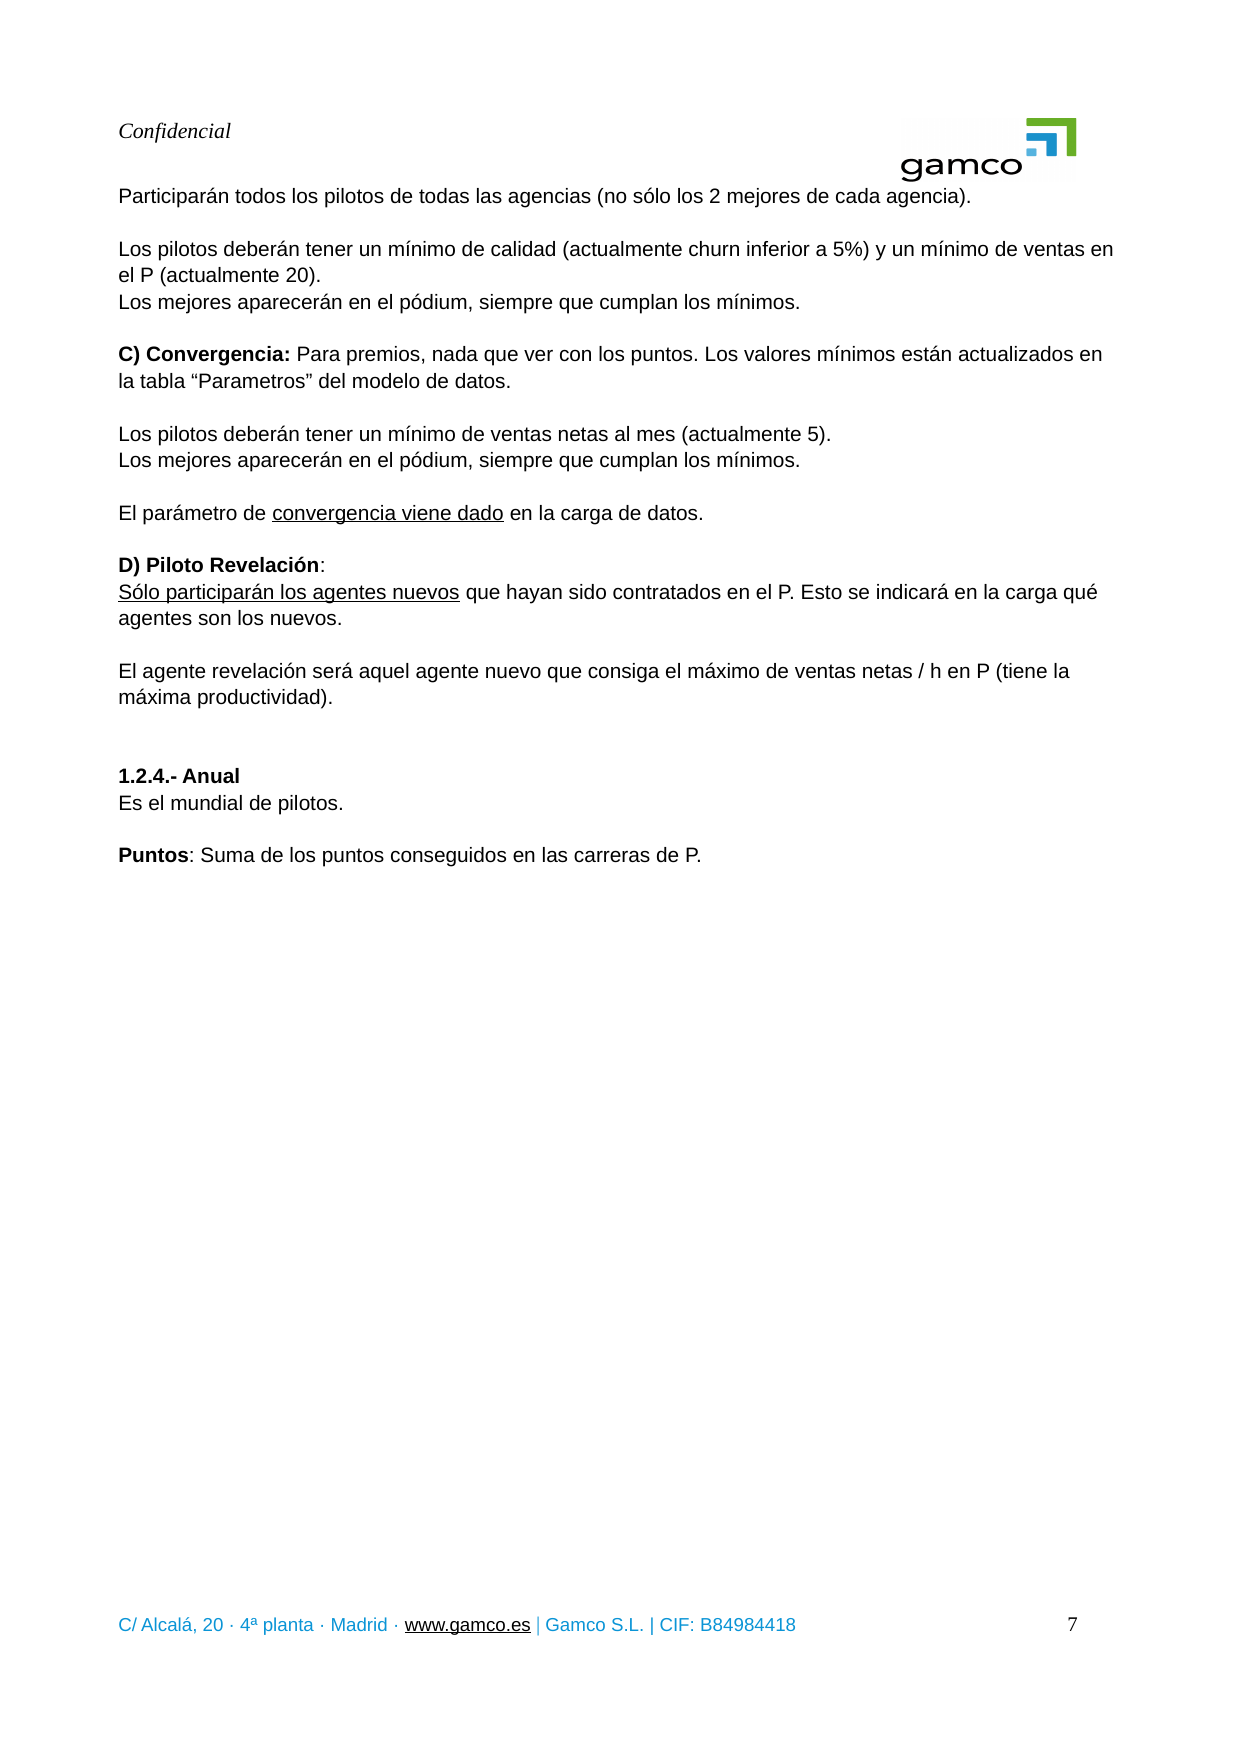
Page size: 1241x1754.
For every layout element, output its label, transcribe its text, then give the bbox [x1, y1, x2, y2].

text El agente revelación será aquel agente nuevo que consiga el máximo de ventas netas / h en P (tiene la máxima productividad). [118, 658, 1122, 709]
text Los mejores aparecerán en el pódium, siempre que cumplan los mínimos. [118, 448, 1122, 472]
text Los pilotos deberán tener un mínimo de ventas netas al mes (actualmente 5). [118, 421, 1122, 445]
text D) Piloto Revelación: [118, 553, 1122, 577]
text Puntos: Suma de los puntos conseguidos en las carreras de P. [118, 843, 1122, 867]
text Los pilotos deberán tener un mínimo de calidad (actualmente churn inferior a 5%) y un mínimo de ventas en el P (actualmente 20). [118, 237, 1122, 287]
text Sólo participarán los agentes nuevos que hayan sido contratados en el P. Esto se indicará en la carga qué agentes son los nuevos. [118, 579, 1122, 630]
text Los mejores aparecerán en el pódium, siempre que cumplan los mínimos. [118, 289, 1122, 313]
text C) Convergencia: Para premios, nada que ver con los puntos. Los valores mínimos están actualizados en la tabla “Parametros” del modelo de datos. [118, 342, 1122, 393]
text 1.2.4.- Anual [118, 764, 1122, 788]
text El parámetro de convergencia viene dado en la carga de datos. [118, 500, 1122, 524]
text Es el mundial de pilotos. [118, 790, 1122, 814]
text Participarán todos los pilotos de todas las agencias (no sólo los 2 mejores de cada agencia). [118, 173, 1122, 208]
